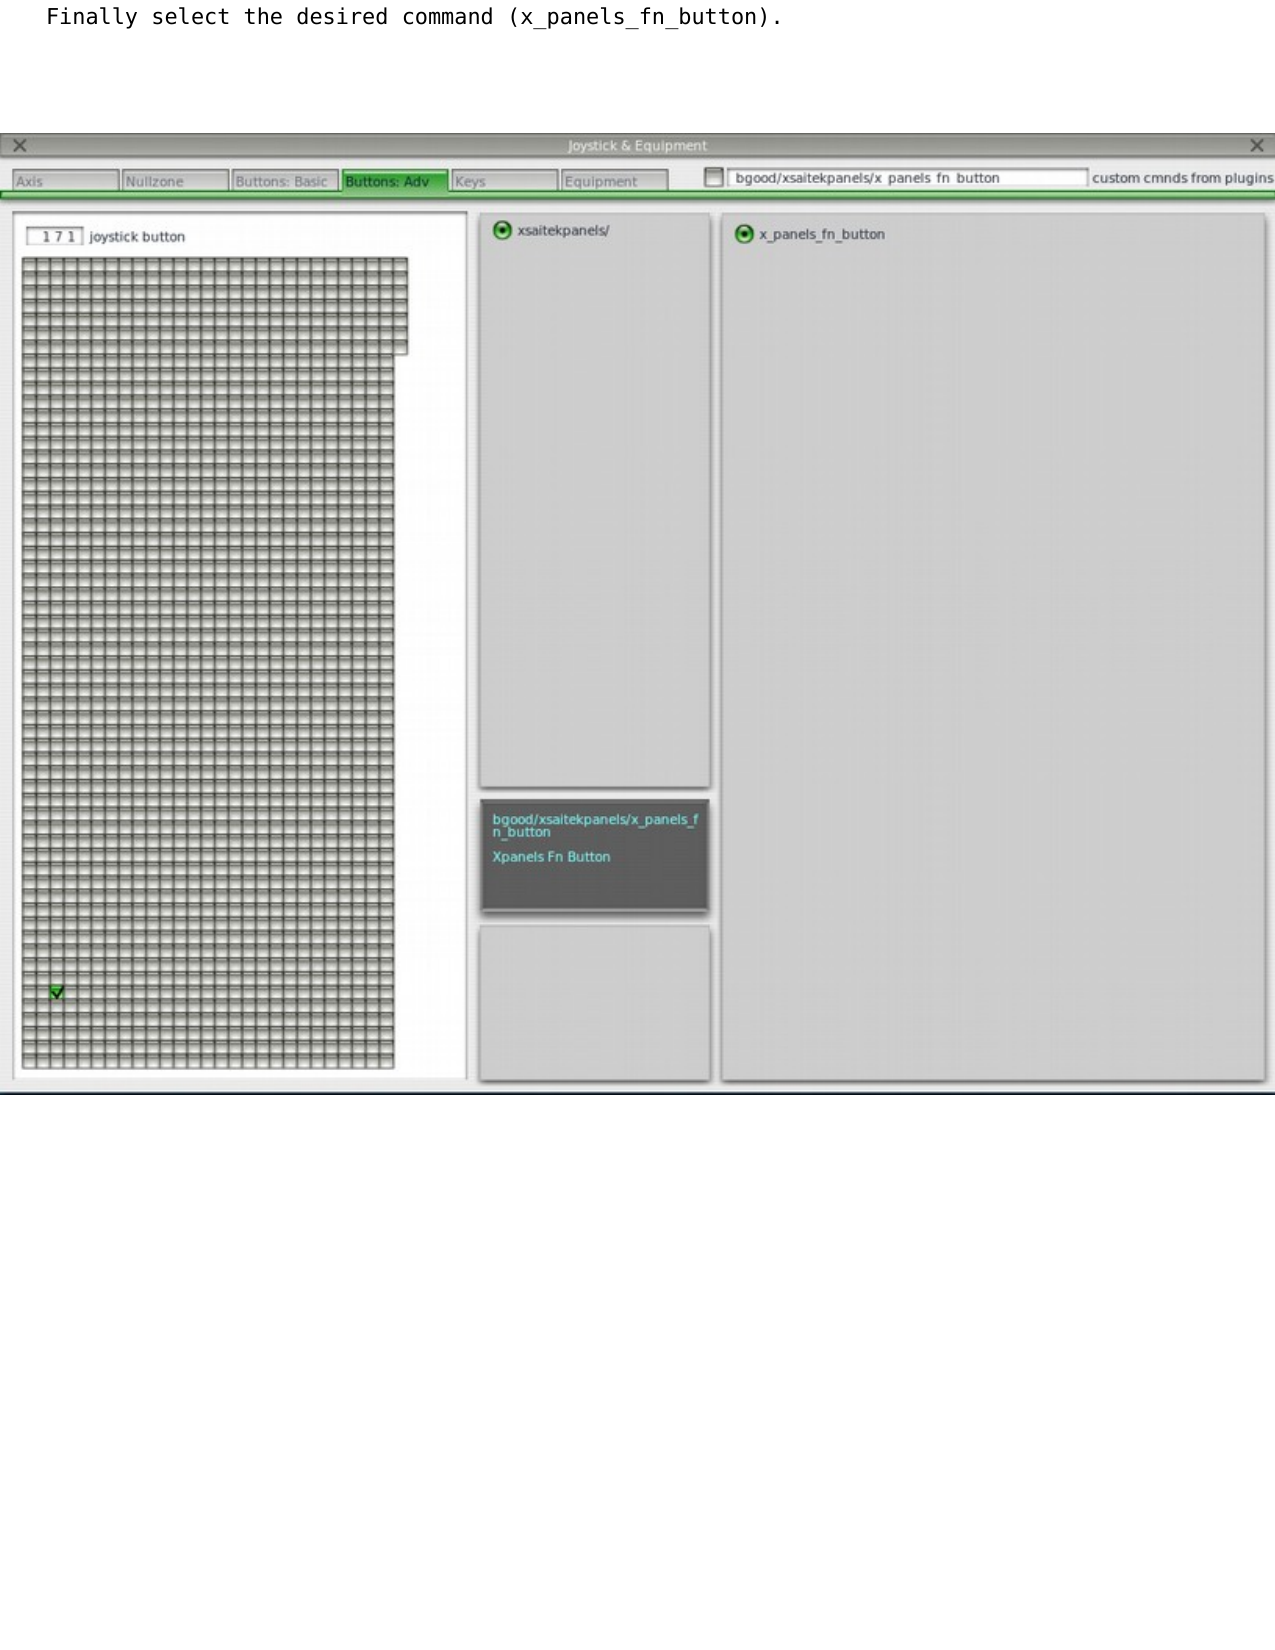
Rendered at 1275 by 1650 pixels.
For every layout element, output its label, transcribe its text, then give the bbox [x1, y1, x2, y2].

picture [0, 133, 1275, 1095]
text Finally select the desired command (x_panels_fn_button). [41, 0, 1234, 34]
